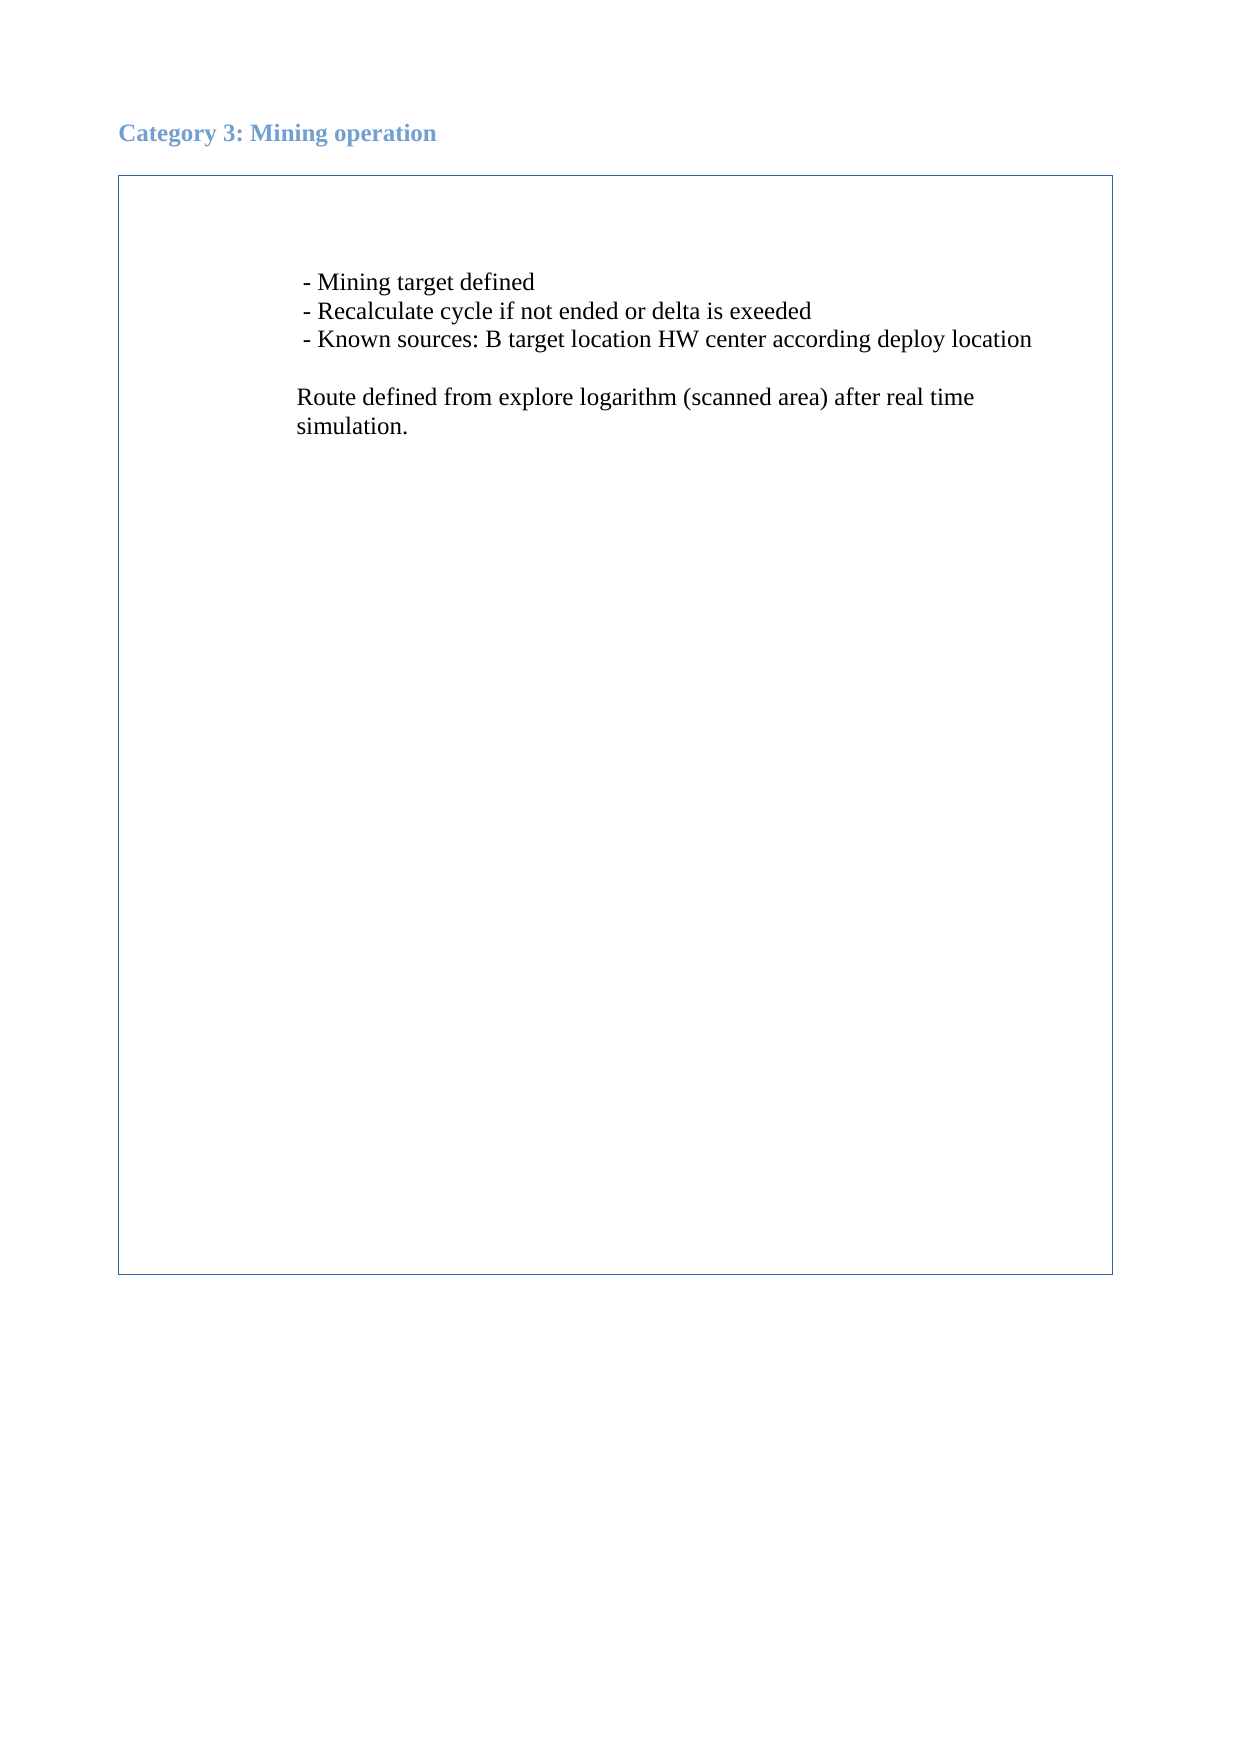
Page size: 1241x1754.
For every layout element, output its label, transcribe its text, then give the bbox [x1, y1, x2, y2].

text Category 3: Mining operation [118, 118, 1122, 147]
